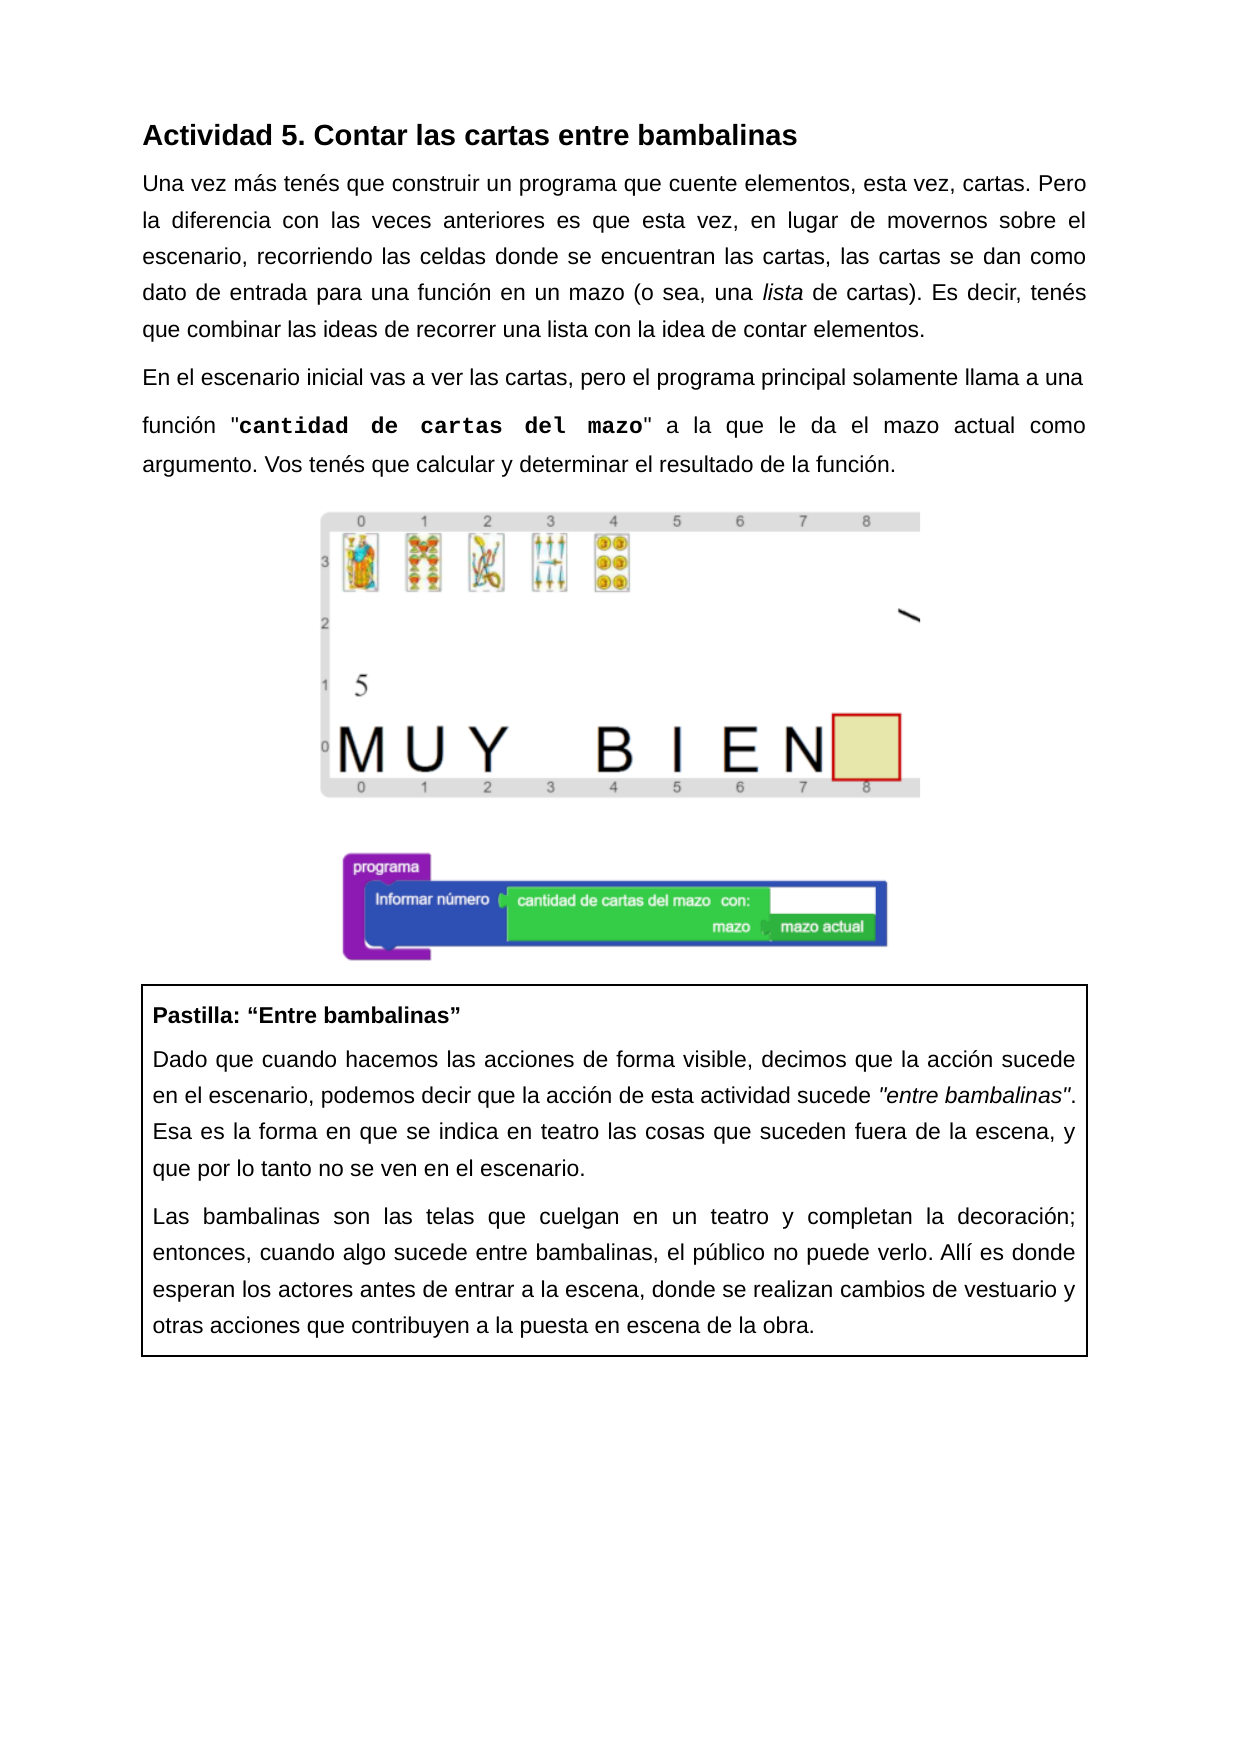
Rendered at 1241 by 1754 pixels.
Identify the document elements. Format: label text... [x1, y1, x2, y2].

text Una vez más tenés que construir un programa que cuente elementos, esta vez, cartas. Pero la diferencia con las veces anteriores es que esta vez, en lugar de movernos sobre el escenario, recorriendo las celdas donde se encuentran las cartas, las cartas se dan como dato de entrada para una función en un mazo (o sea, una lista de cartas). Es decir, tenés que combinar las ideas de recorrer una lista con la idea de contar elementos. [142, 170, 1087, 342]
table_header Pastilla: “Entre bambalinas” Dado que cuando hacemos las acciones de forma visible, decimos que la acción sucede en el escenario, podemos decir que la acción de esta actividad sucede "entre bambalinas". Esa es la forma en que se indica en teatro las cosas que suceden fuera de la escena, y que por lo tanto no se ven en el escenario. Las bambalinas son las telas que cuelgan en un teatro y completan la decoración; entonces, cuando algo sucede entre bambalinas, el público no puede verlo. Allí es donde esperan los actores antes de entrar a la escena, donde se realizan cambios de vestuario y otras acciones que contribuyen a la puesta en escena de la obra. [143, 986, 1086, 1355]
picture [333, 846, 896, 968]
text Actividad 5. Contar las cartas entre bambalinas [142, 118, 1087, 152]
text función "cantidad de cartas del mazo" a la que le da el mazo actual como argumento. Vos tenés que calcular y determinar el resultado de la función. [142, 412, 1087, 477]
text En el escenario inicial vas a ver las cartas, pero el programa principal solamente llama a una [142, 364, 1087, 390]
picture [308, 498, 921, 812]
